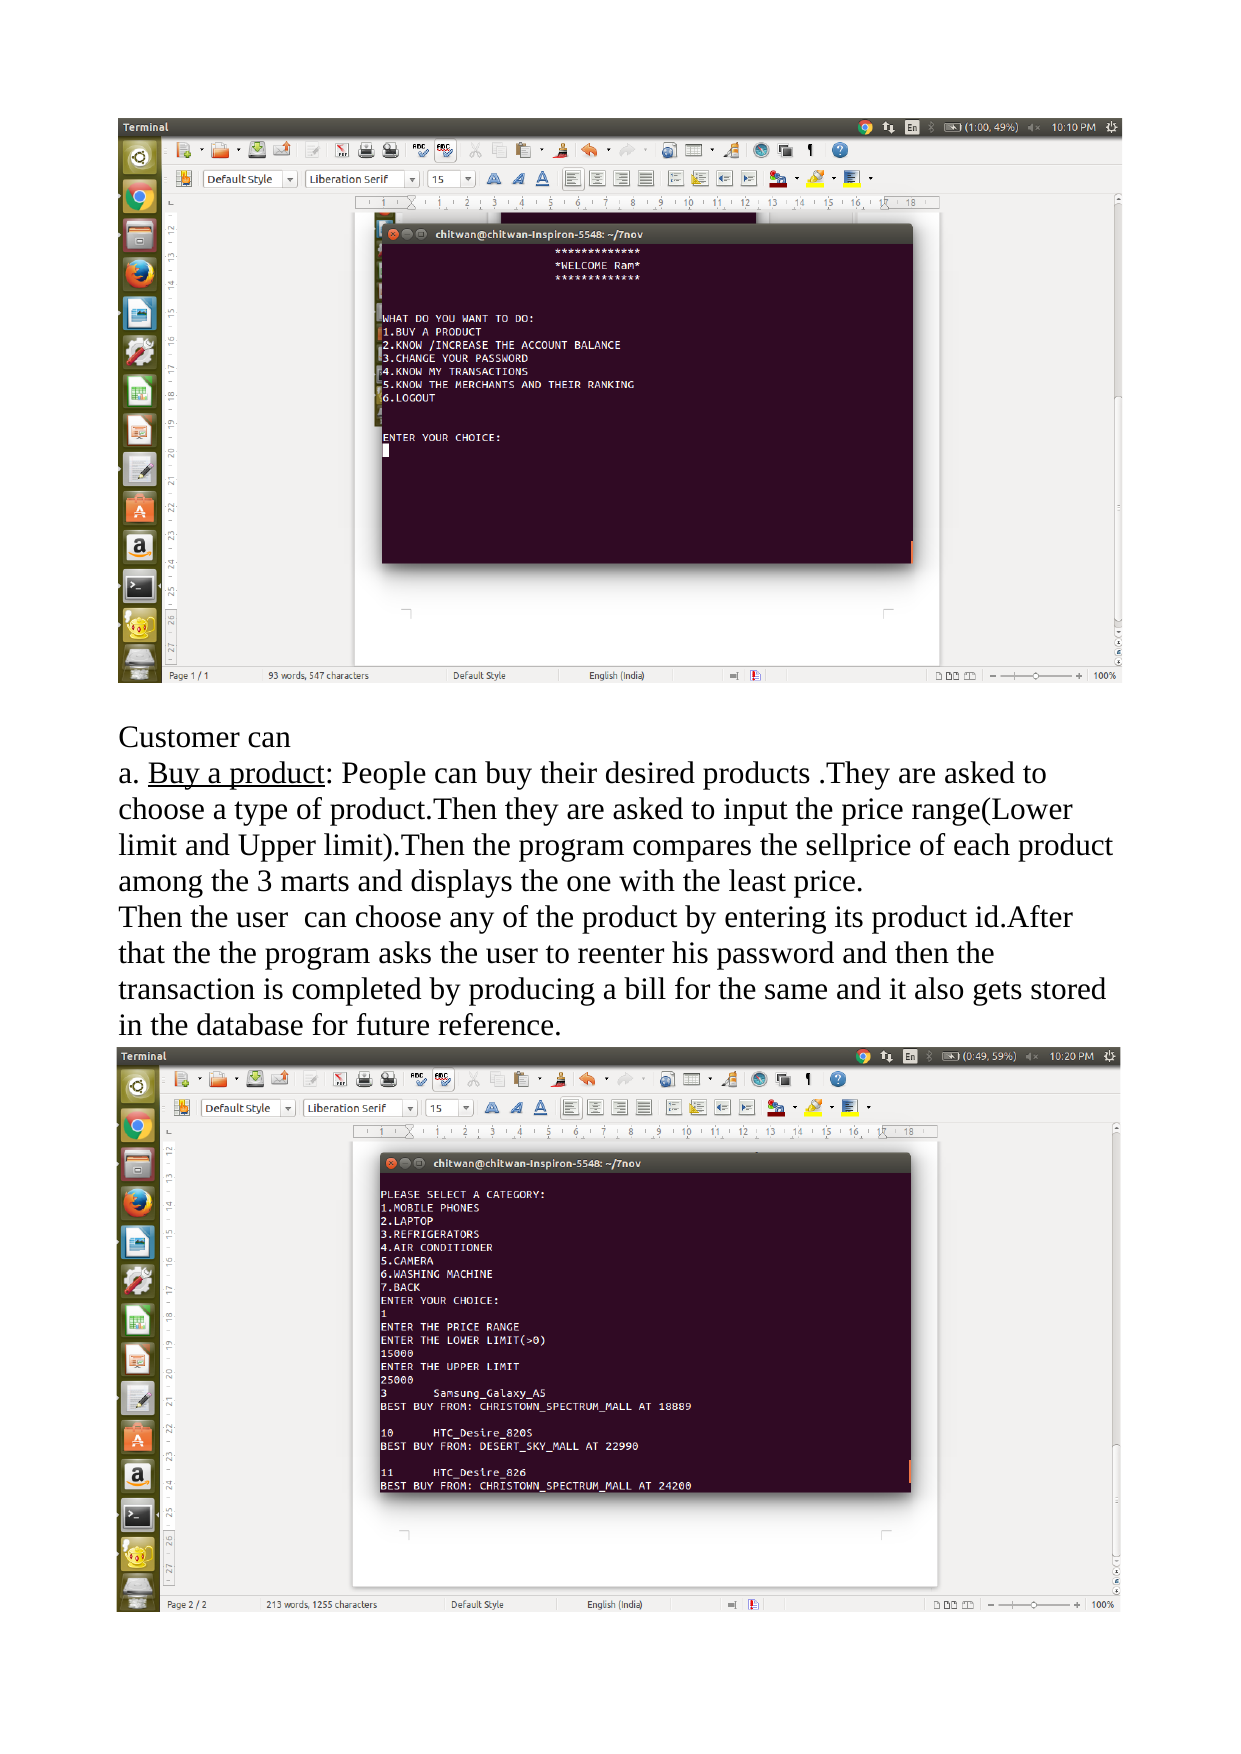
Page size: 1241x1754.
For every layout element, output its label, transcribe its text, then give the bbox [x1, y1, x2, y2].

text Customer can [118, 718, 1122, 754]
text Then the user can choose any of the product by entering its product id.After that the the program asks the user to reenter his password and then the transaction is completed by producing a bill for the same and it also gets stored in the database for future reference. [118, 898, 1122, 1042]
picture [116, 1047, 1121, 1612]
text a. Buy a product: People can buy their desired products .They are asked to choose a type of product.Then they are asked to input the price range(Lower limit and Upper limit).Then the program compares the sellprice of each product among the 3 marts and displays the one with the least price. [118, 754, 1122, 898]
picture [118, 118, 1123, 683]
